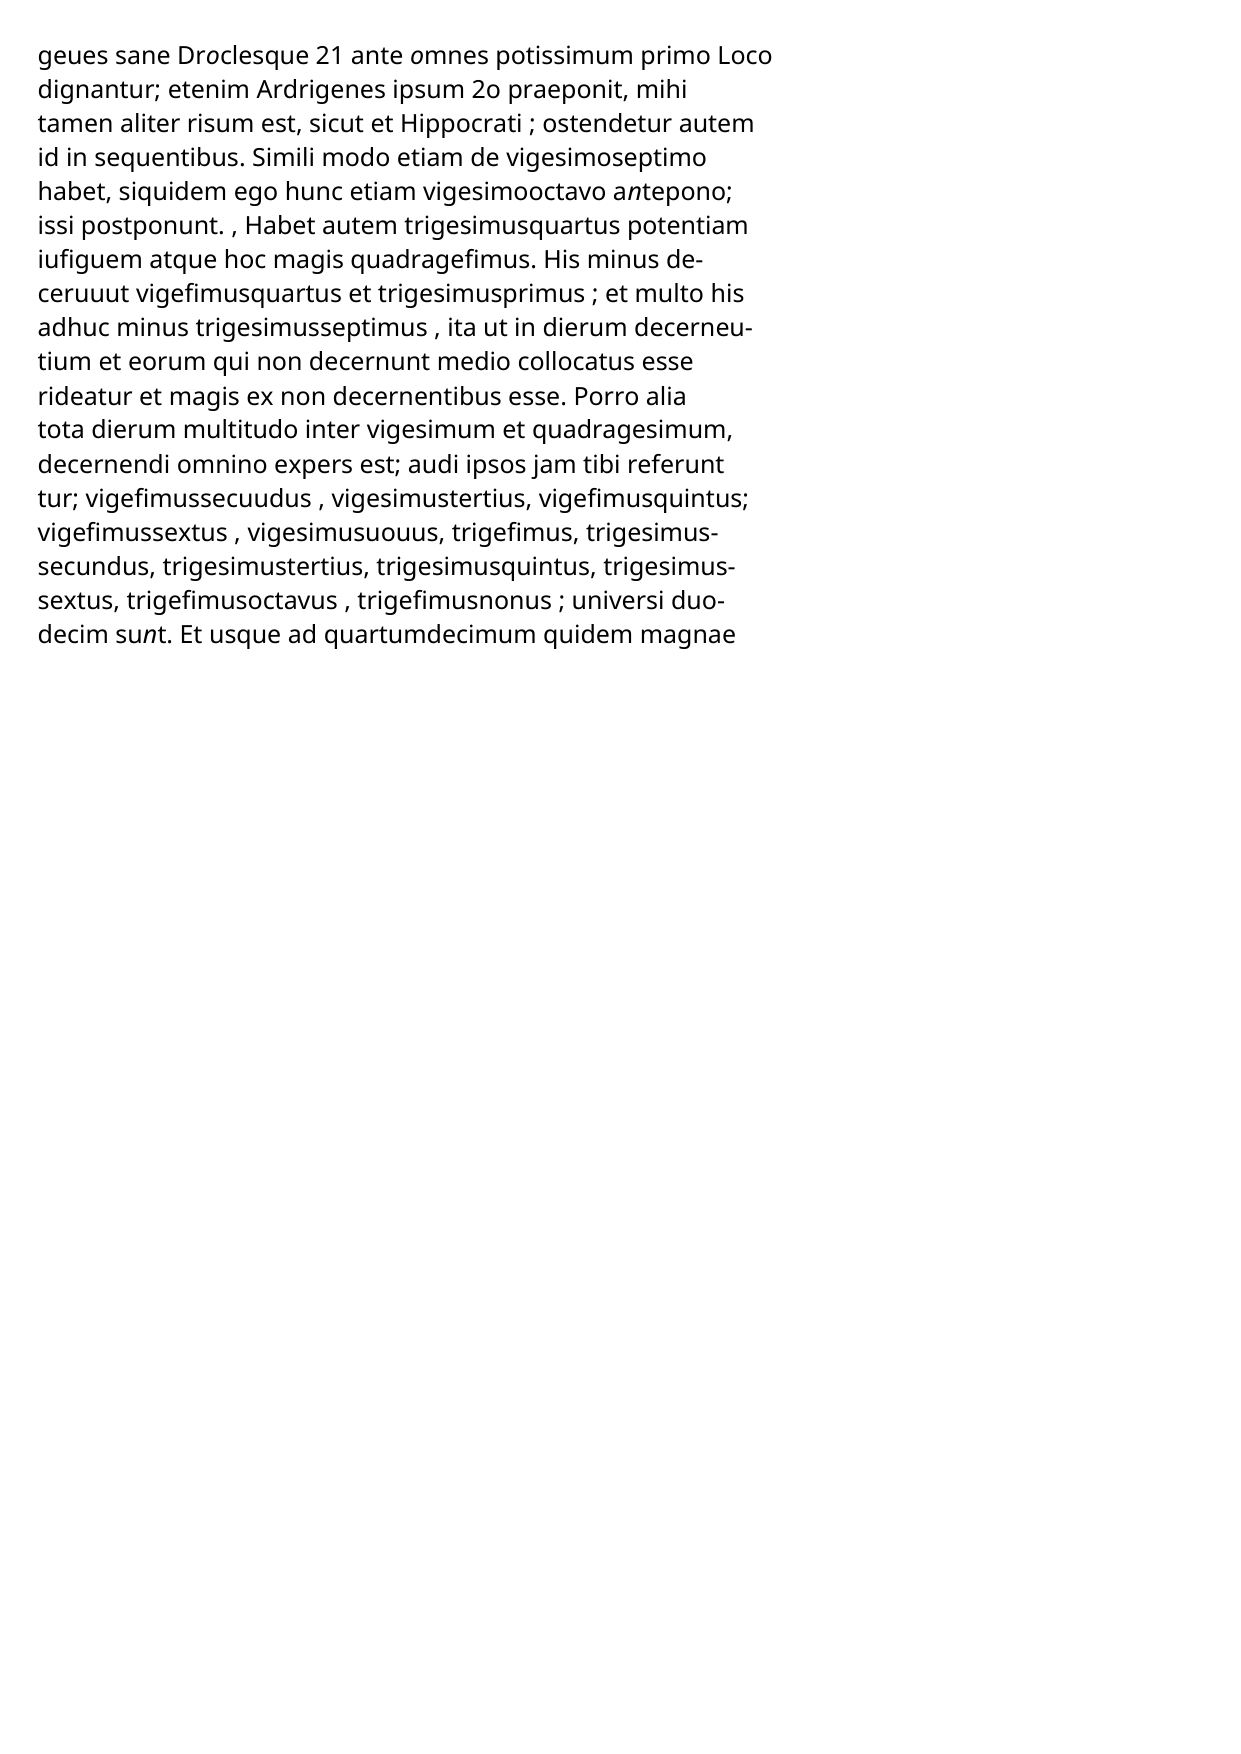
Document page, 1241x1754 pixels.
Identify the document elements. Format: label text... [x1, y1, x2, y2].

text geues sane Droclesque 21 ante omnes potissimum primo Loco dignantur; etenim Ardrigenes ipsum 2o praeponit, mihi tamen aliter risum est, sicut et Hippocrati ; ostendetur autem id in sequentibus. Simili modo etiam de vigesimoseptimo habet, siquidem ego hunc etiam vigesimooctavo antepono; issi postponunt. , Habet autem trigesimusquartus potentiam iufiguem atque hoc magis quadragefimus. His minus de- ceruuut vigefimusquartus et trigesimusprimus ; et multo his adhuc minus trigesimusseptimus , ita ut in dierum decerneu- tium et eorum qui non decernunt medio collocatus esse rideatur et magis ex non decernentibus esse. Porro alia tota dierum multitudo inter vigesimum et quadragesimum, decernendi omnino expers est; audi ipsos jam tibi referunt tur; vigefimussecuudus , vigesimustertius, vigefimusquintus; vigefimussextus , vigesimusuouus, trigefimus, trigesimus- secundus, trigesimustertius, trigesimusquintus, trigesimus- sextus, trigefimusoctavus , trigefimusnonus ; universi duo- decim sunt. Et usque ad quartumdecimum quidem magnae [37, 37, 1203, 651]
